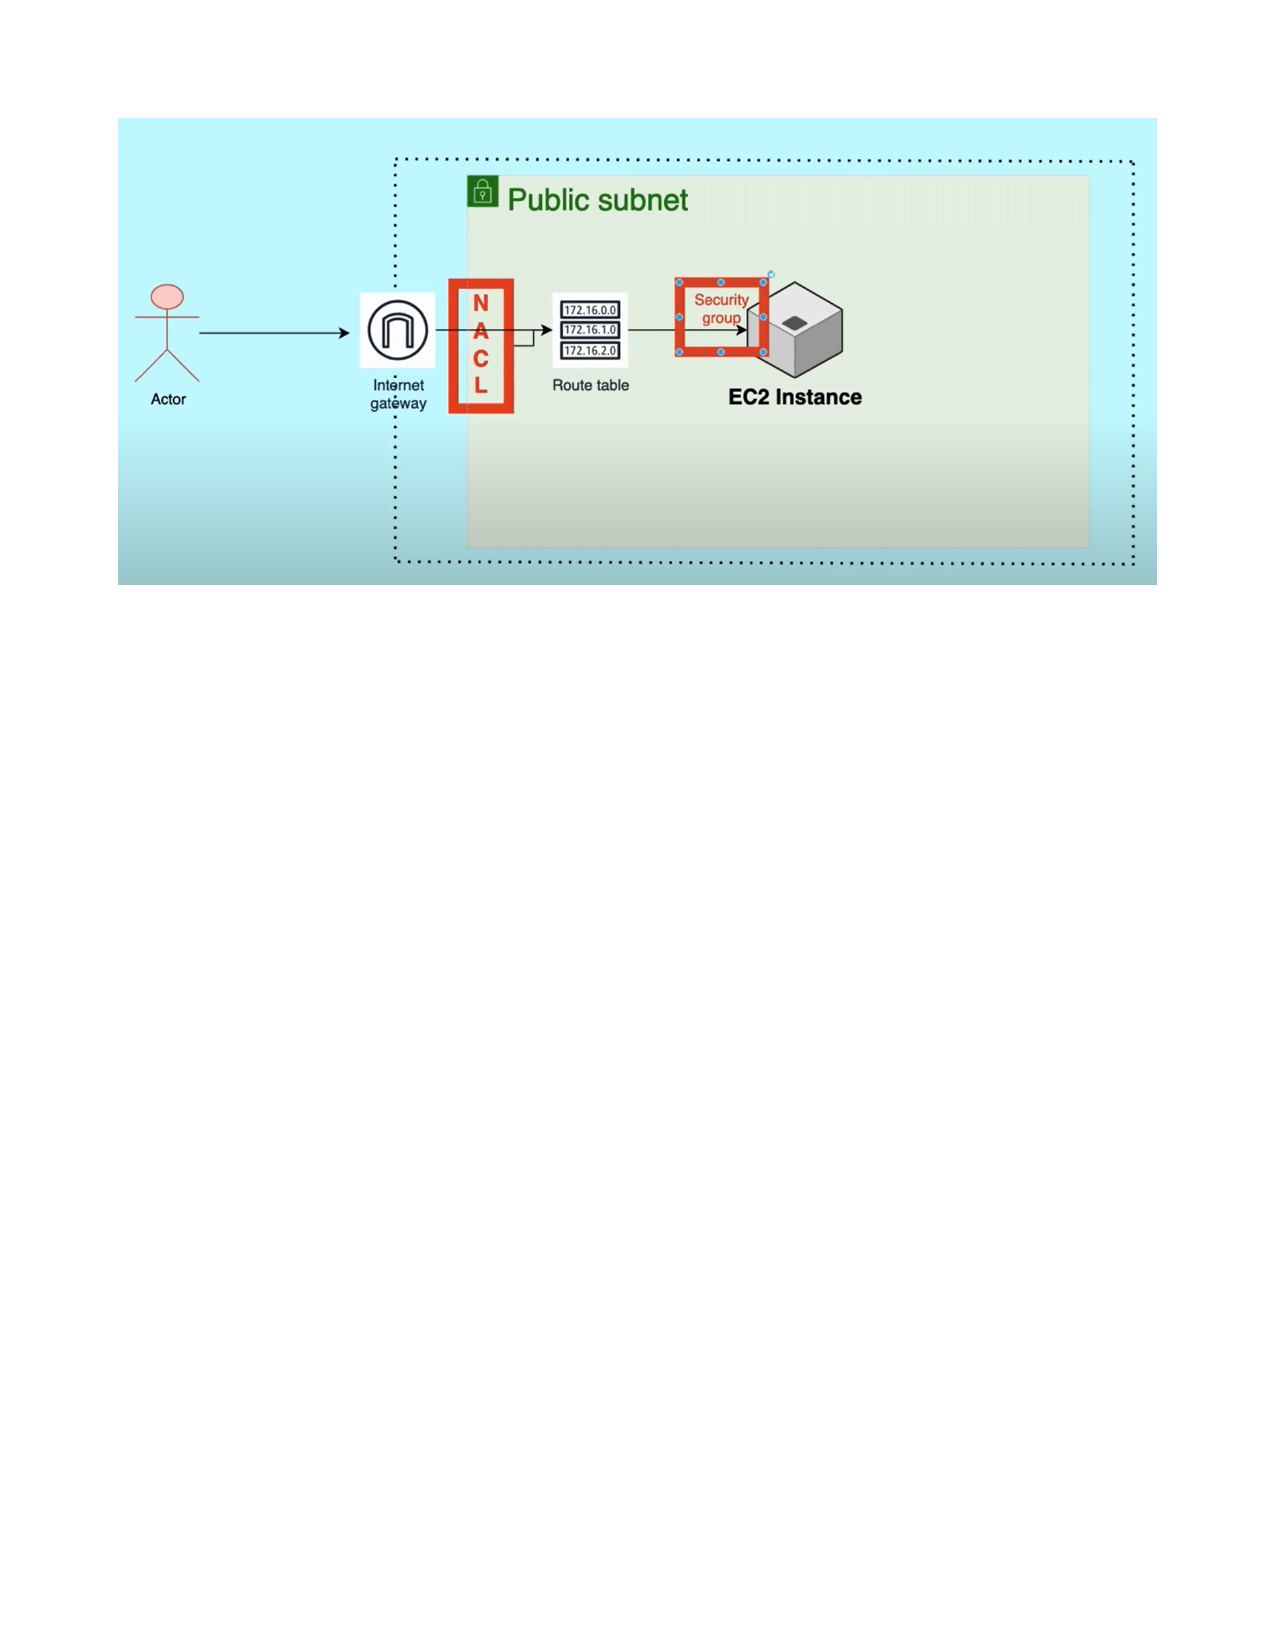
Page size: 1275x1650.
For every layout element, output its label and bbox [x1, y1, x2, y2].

picture [118, 118, 1157, 585]
